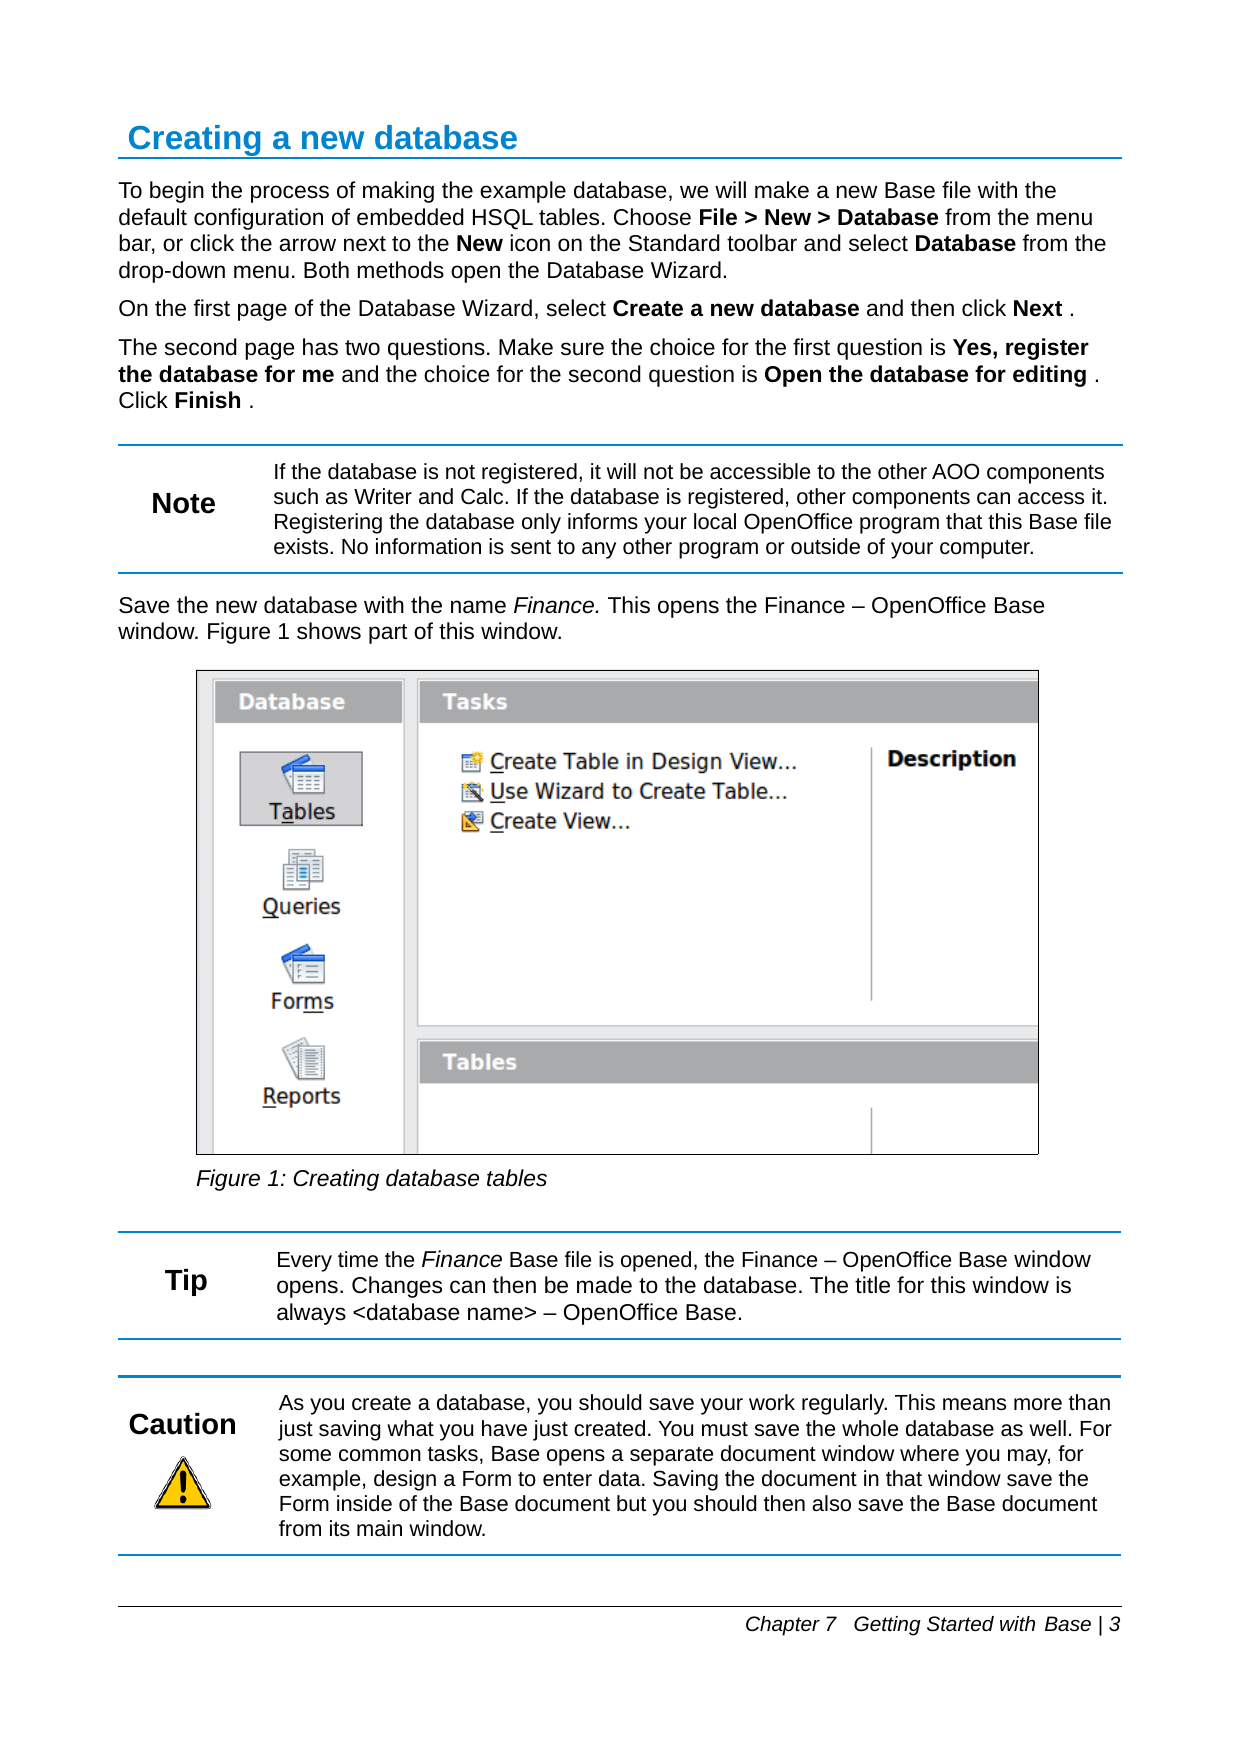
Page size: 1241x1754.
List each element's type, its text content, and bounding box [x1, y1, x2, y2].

table_header If the database is not registered, it will not be accessible to the other AOO components such as Writer and Calc. If the database is registered, other components can access it. Registering the database only informs your local OpenOffice program that this Base file exists. No information is sent to any other program or outside of your computer. [250, 446, 1123, 572]
table_header As you create a database, you should save your work regularly. This means more than just saving what you have just created. You must save the whole database as well. For some common tasks, Base opens a separate document window where you may, for example, design a Form to enter data. Saving the document in that window save the Form inside of the Base document but you should then also save the Base document from its main window. [255, 1378, 1121, 1554]
text To begin the process of making the example database, we will make a new Base file with the default configuration of embedded HSQL tables. Choose File > New > Database from the menu bar, or click the arrow next to the New icon on the Standard toolbar and select Database from the drop-down menu. Both methods open the Database Wizard. [118, 177, 1122, 283]
table_header Every time the Finance Base file is opened, the Finance – OpenOffice Base window opens. Changes can then be made to the database. The title for this window is always <database name> – OpenOffice Base. [255, 1233, 1121, 1338]
picture [197, 671, 1038, 1154]
text Save the new database with the name Finance. This opens the Finance – OpenOffice Base window. Figure 1 shows part of this window. [118, 592, 1122, 644]
text Figure 1: Creating database tables [196, 1165, 1038, 1191]
table_header Caution [118, 1378, 255, 1554]
subtitle Creating a new database [118, 118, 1122, 157]
table_header Tip [118, 1233, 255, 1338]
picture [150, 1452, 215, 1513]
text The second page has two questions. Make sure the choice for the first question is Yes, register the database for me and the choice for the second question is Open the database for editing . Click Finish . [118, 334, 1122, 413]
table_header Note [118, 446, 249, 572]
text On the first page of the Database Wizard, select Create a new database and then click Next . [118, 295, 1122, 322]
